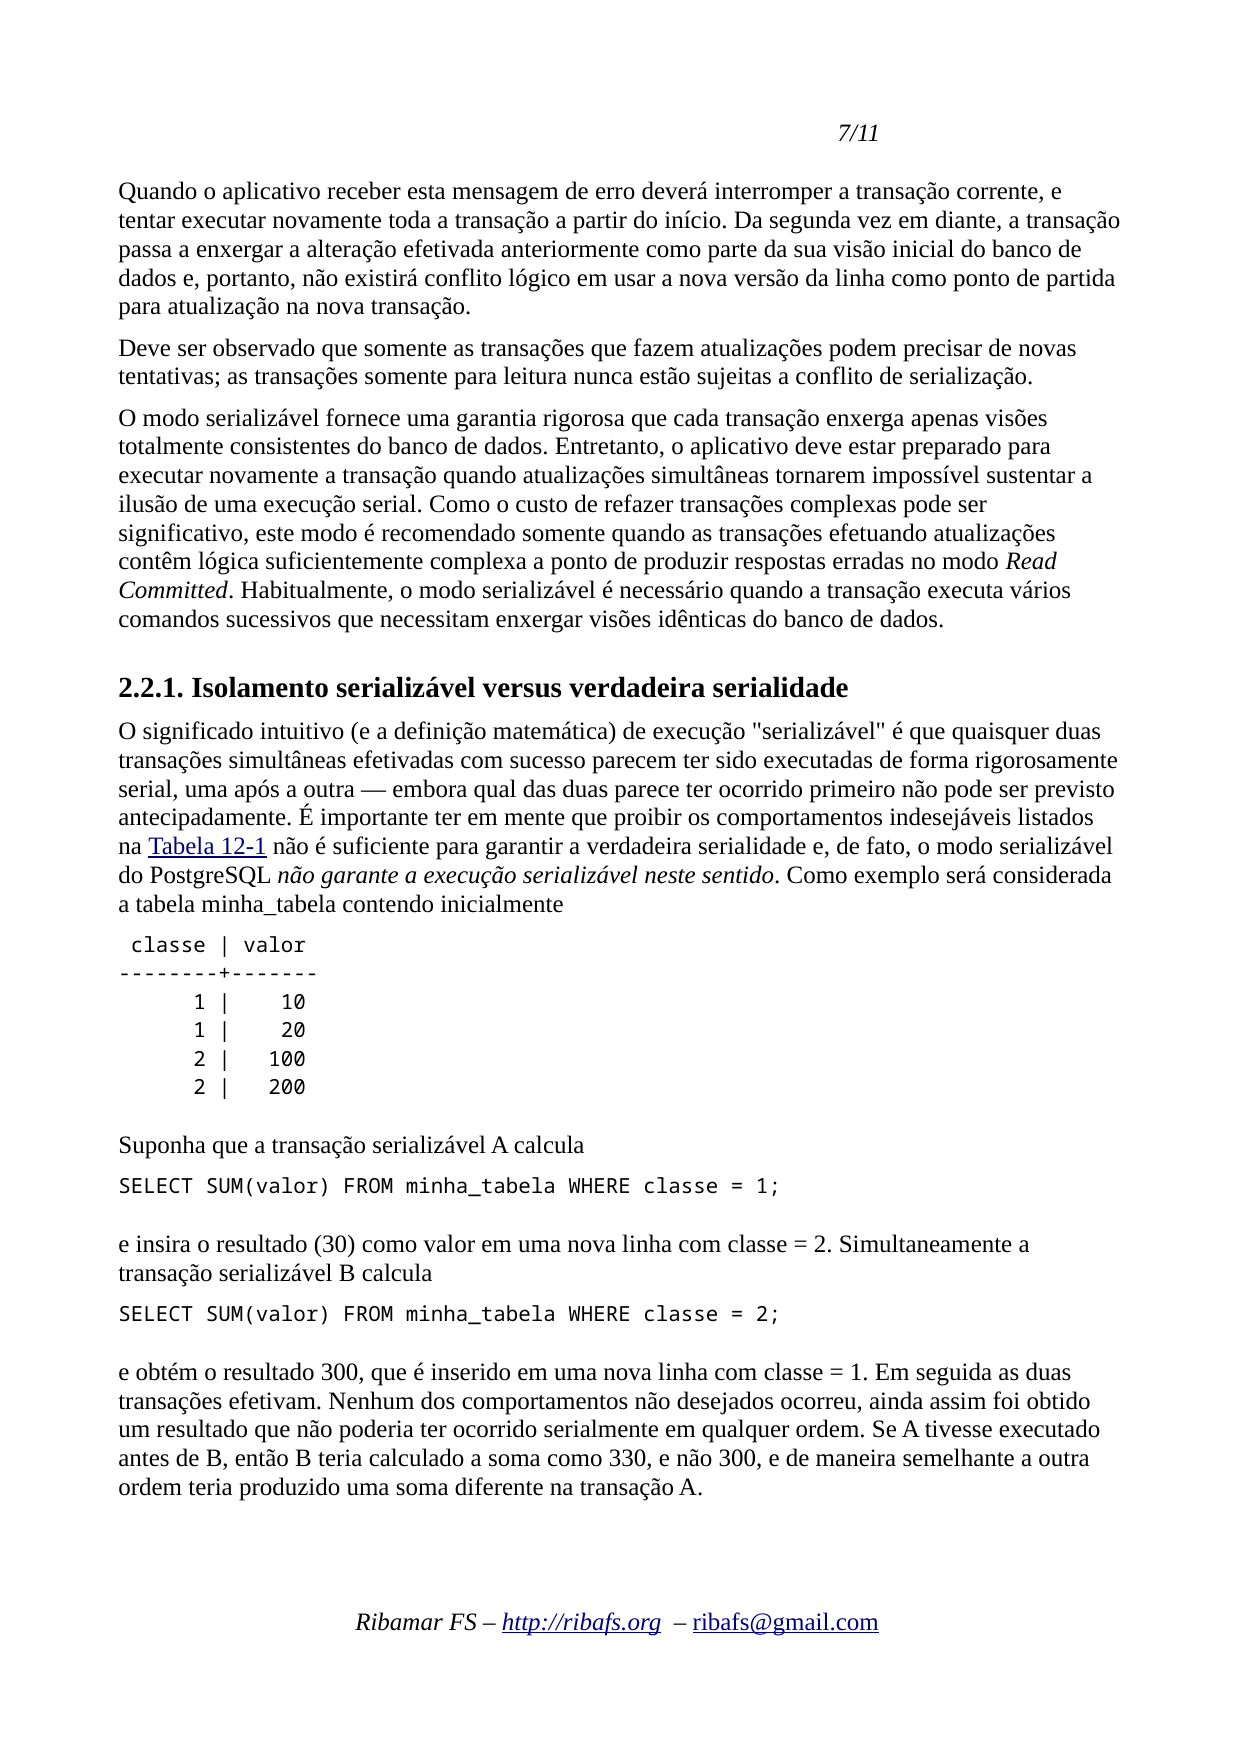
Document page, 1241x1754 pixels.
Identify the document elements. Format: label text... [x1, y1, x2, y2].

text Quando o aplicativo receber esta mensagem de erro deverá interromper a transação corrente, e tentar executar novamente toda a transação a partir do início. Da segunda vez em diante, a transação passa a enxergar a alteração efetivada anteriormente como parte da sua visão inicial do banco de dados e, portanto, não existirá conflito lógico em usar a nova versão da linha como ponto de partida para atualização na nova transação. [118, 176, 1122, 320]
text 1 | 20 [118, 1015, 1122, 1044]
text SELECT SUM(valor) FROM minha_tabela WHERE classe = 1; [118, 1171, 1122, 1200]
text e obtém o resultado 300, que é inserido em uma nova linha com classe = 1. Em seguida as duas transações efetivam. Nenhum dos comportamentos não desejados ocorreu, ainda assim foi obtido um resultado que não poderia ter ocorrido serialmente em qualquer ordem. Se A tivesse executado antes de B, então B teria calculado a soma como 330, e não 300, e de maneira semelhante a outra ordem teria produzido uma soma diferente na transação A. [118, 1357, 1122, 1501]
text 2 | 100 [118, 1044, 1122, 1072]
text O modo serializável fornece uma garantia rigorosa que cada transação enxerga apenas visões totalmente consistentes do banco de dados. Entretanto, o aplicativo deve estar preparado para executar novamente a transação quando atualizações simultâneas tornarem impossível sustentar a ilusão de uma execução serial. Como o custo de refazer transações complexas pode ser significativo, este modo é recomendado somente quando as transações efetuando atualizações contêm lógica suficientemente complexa a ponto de produzir respostas erradas no modo Read Committed. Habitualmente, o modo serializável é necessário quando a transação executa vários comandos sucessivos que necessitam enxergar visões idênticas do banco de dados. [118, 403, 1122, 633]
text Deve ser observado que somente as transações que fazem atualizações podem precisar de novas tentativas; as transações somente para leitura nunca estão sujeitas a conflito de serialização. [118, 333, 1122, 390]
text --------+------- [118, 958, 1122, 987]
text classe | valor [118, 930, 1122, 958]
text SELECT SUM(valor) FROM minha_tabela WHERE classe = 2; [118, 1299, 1122, 1328]
text e insira o resultado (30) como valor em uma nova linha com classe = 2. Simultaneamente a transação serializável B calcula [118, 1229, 1122, 1287]
text O significado intuitivo (e a definição matemática) de execução "serializável" é que quaisquer duas transações simultâneas efetivadas com sucesso parecem ter sido executadas de forma rigorosamente serial, uma após a outra — embora qual das duas parece ter ocorrido primeiro não pode ser previsto antecipadamente. É importante ter em mente que proibir os comportamentos indesejáveis listados na Tabela 12-1 não é suficiente para garantir a verdadeira serialidade e, de fato, o modo serializável do PostgreSQL não garante a execução serializável neste sentido. Como exemplo será considerada a tabela minha_tabela contendo inicialmente [118, 716, 1122, 917]
text 1 | 10 [118, 987, 1122, 1015]
subtitle 2.2.1. Isolamento serializável versus verdadeira serialidade [118, 670, 1122, 704]
text 2 | 200 [118, 1072, 1122, 1101]
text Suponha que a transação serializável A calcula [118, 1130, 1122, 1159]
